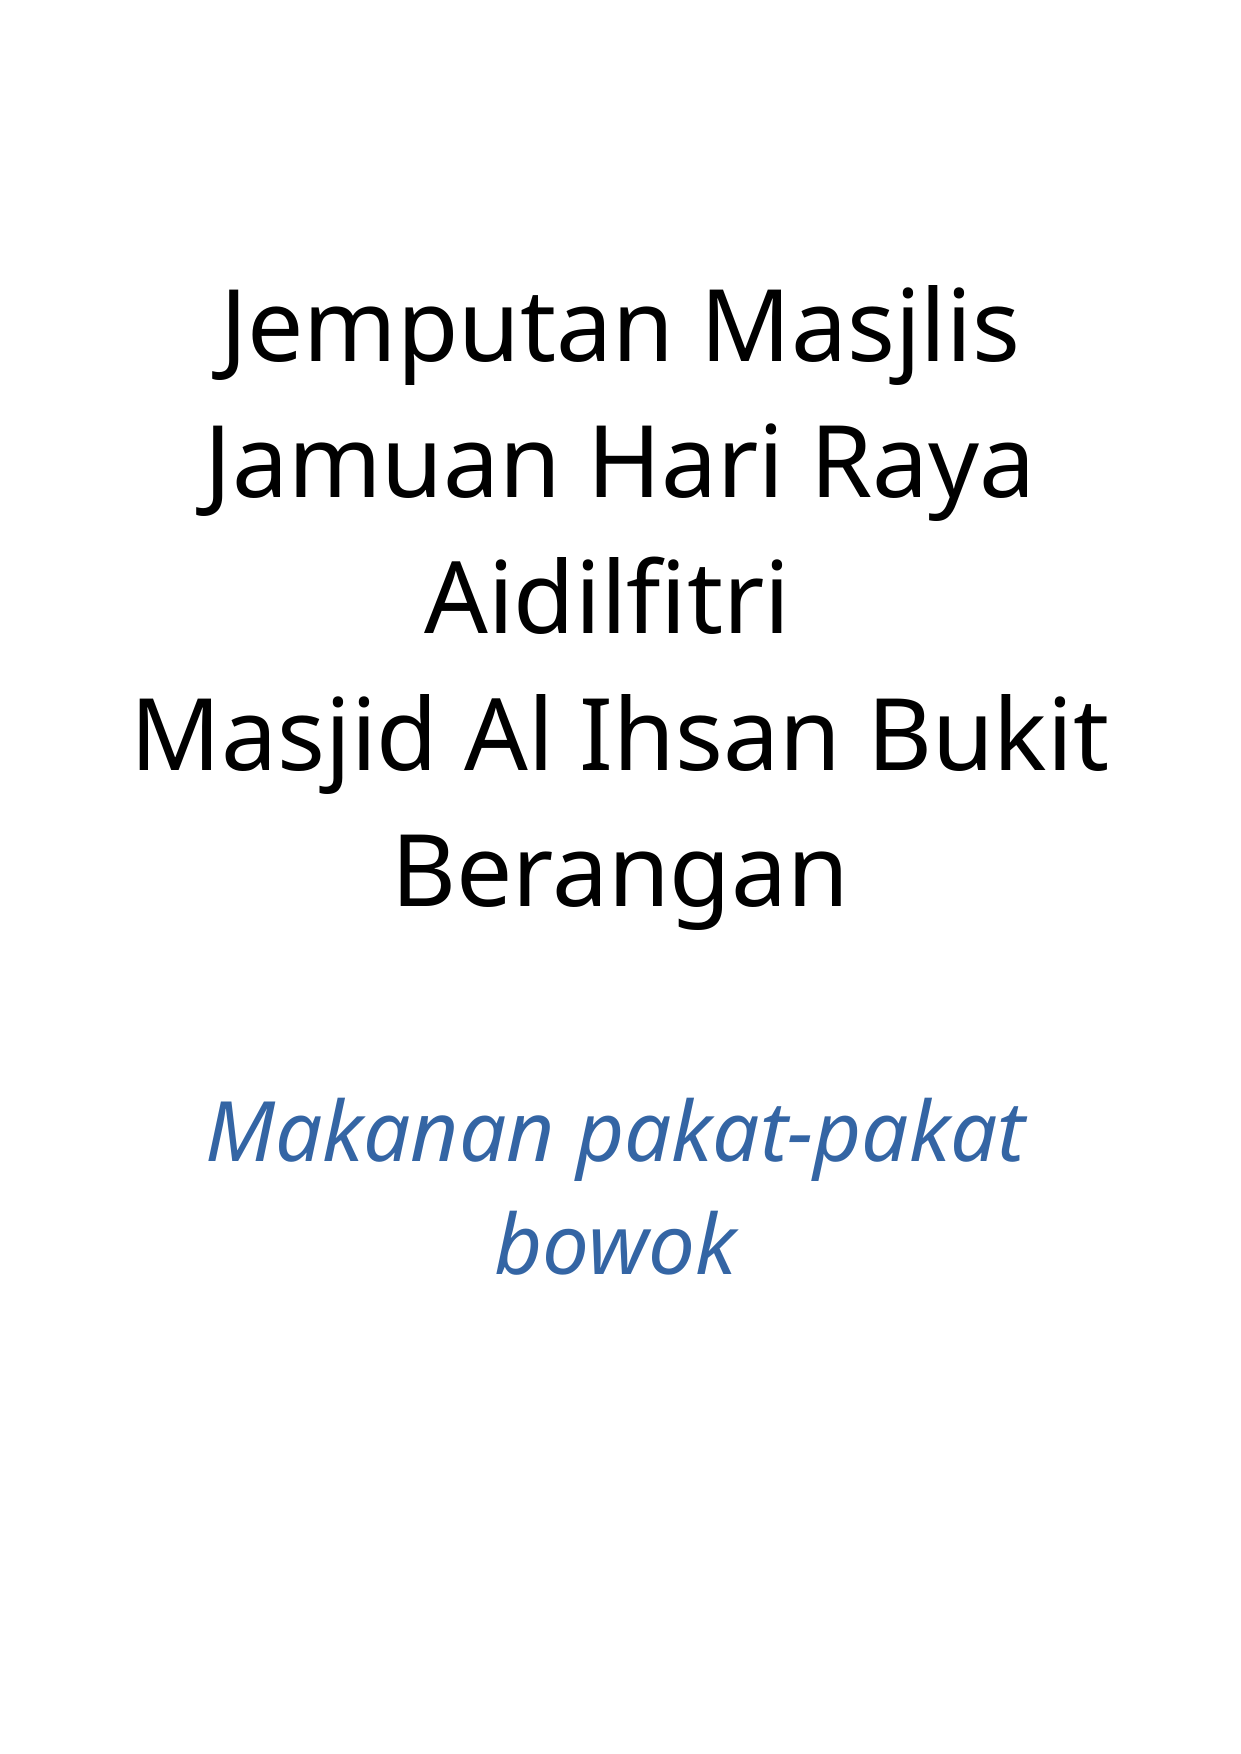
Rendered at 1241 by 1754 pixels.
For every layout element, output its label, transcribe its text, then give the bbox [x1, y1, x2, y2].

text Jemputan Masjlis Jamuan Hari Raya Aidilfitri [118, 254, 1122, 663]
text Makanan pakat-pakat bowok [118, 1072, 1122, 1299]
text Masjid Al Ihsan Bukit Berangan [118, 663, 1122, 936]
